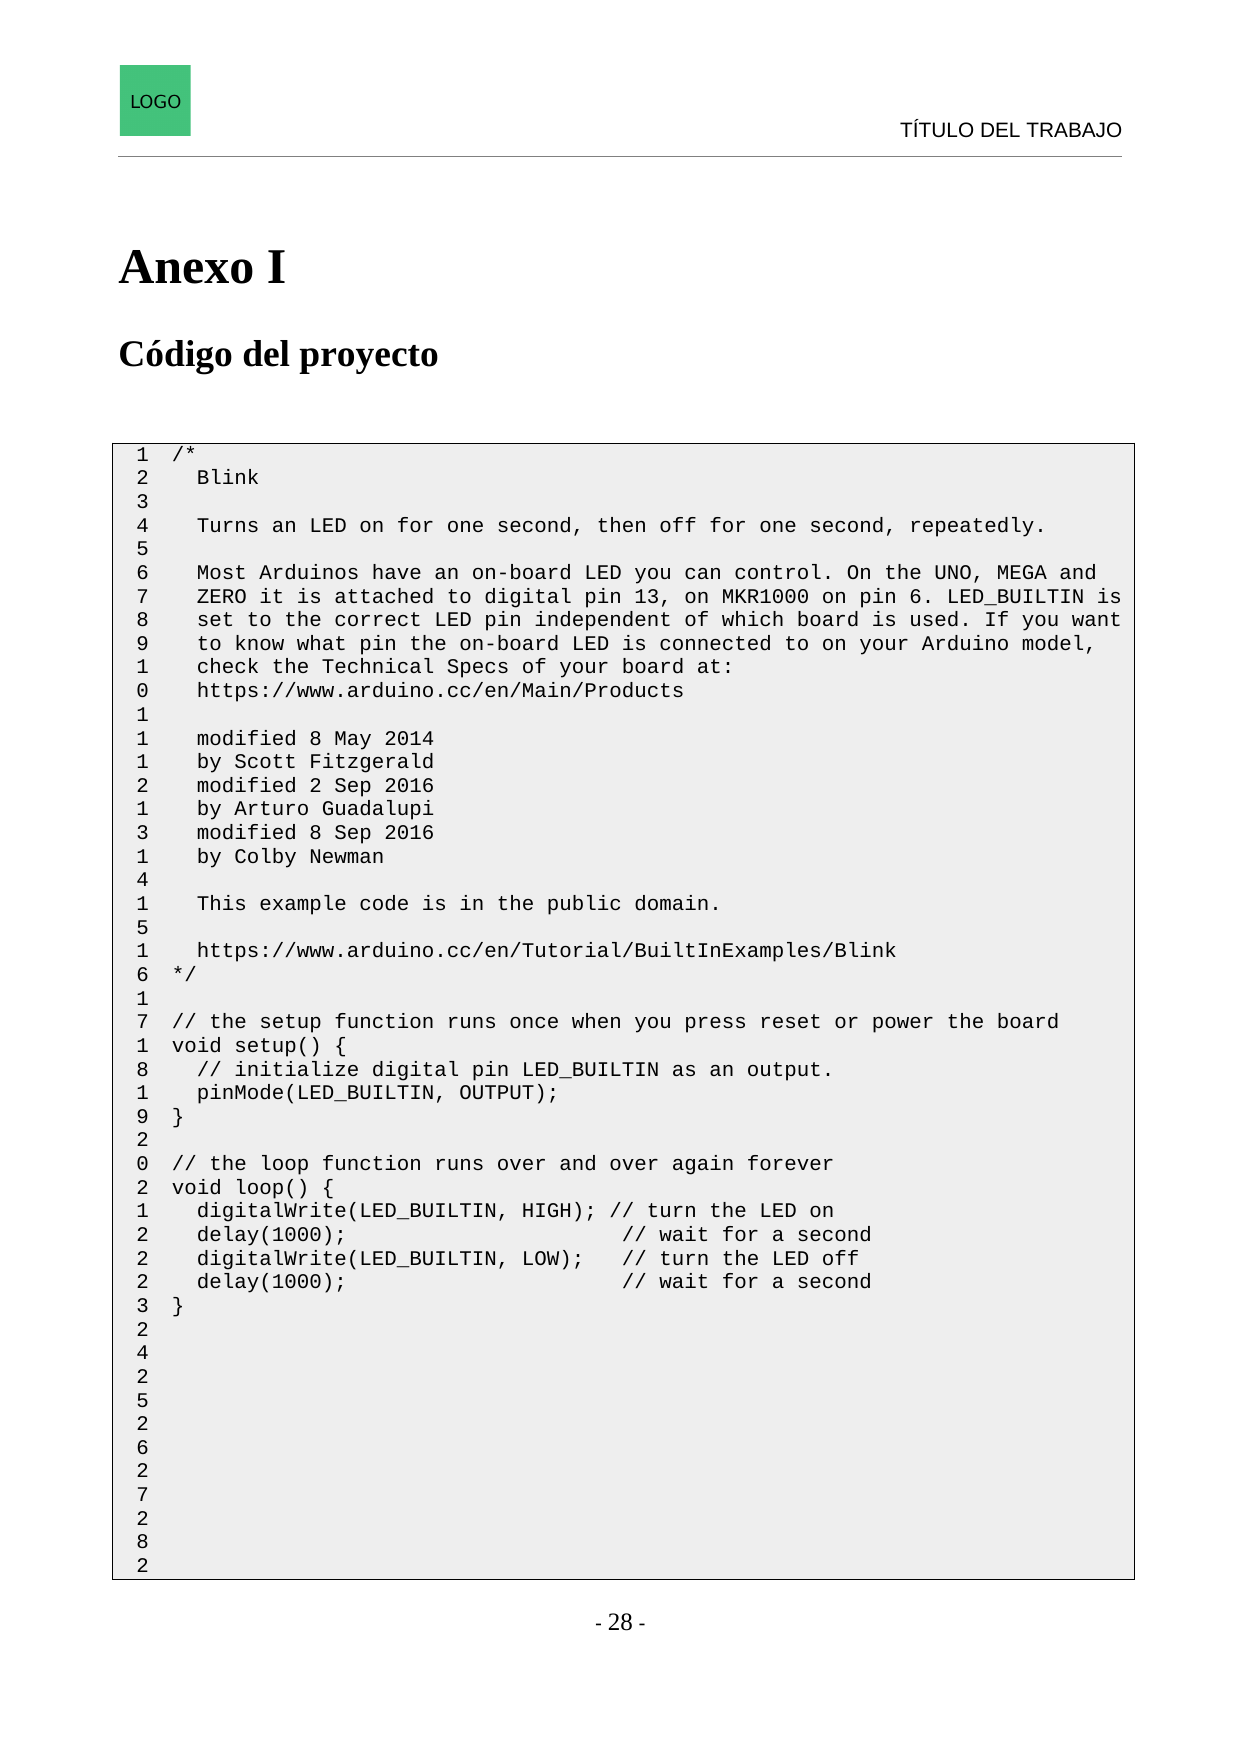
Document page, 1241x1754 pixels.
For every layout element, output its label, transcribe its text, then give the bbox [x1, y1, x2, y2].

subtitle Código del proyecto [118, 331, 1122, 374]
table_header /* Blink Turns an LED on for one second, then off for one second, repeatedly. Most Arduinos have an on-board LED you can control. On the UNO, MEGA and ZERO it is attached to digital pin 13, on MKR1000 on pin 6. LED_BUILTIN is set to the correct LED pin independent of which board is used. If you want to know what pin the on-board LED is connected to on your Arduino model, check the Technical Specs of your board at: https://www.arduino.cc/en/Main/Products modified 8 May 2014 by Scott Fitzgerald modified 2 Sep 2016 by Arturo Guadalupi modified 8 Sep 2016 by Colby Newman This example code is in the public domain. https://www.arduino.cc/en/Tutorial/BuiltInExamples/Blink */ // the setup function runs once when you press reset or power the board void setup() { // initialize digital pin LED_BUILTIN as an output. pinMode(LED_BUILTIN, OUTPUT); } // the loop function runs over and over again forever void loop() { digitalWrite(LED_BUILTIN, HIGH); // turn the LED on delay(1000); // wait for a second digitalWrite(LED_BUILTIN, LOW); // turn the LED off delay(1000); // wait for a second } [160, 444, 1134, 1579]
subtitle Anexo I [118, 236, 1122, 294]
picture [119, 65, 191, 136]
table_header 1 2 3 4 5 6 7 8 9 10 11 12 13 14 15 16 17 18 19 20 21 22 23 24 25 26 27 28 2 [113, 444, 160, 1579]
